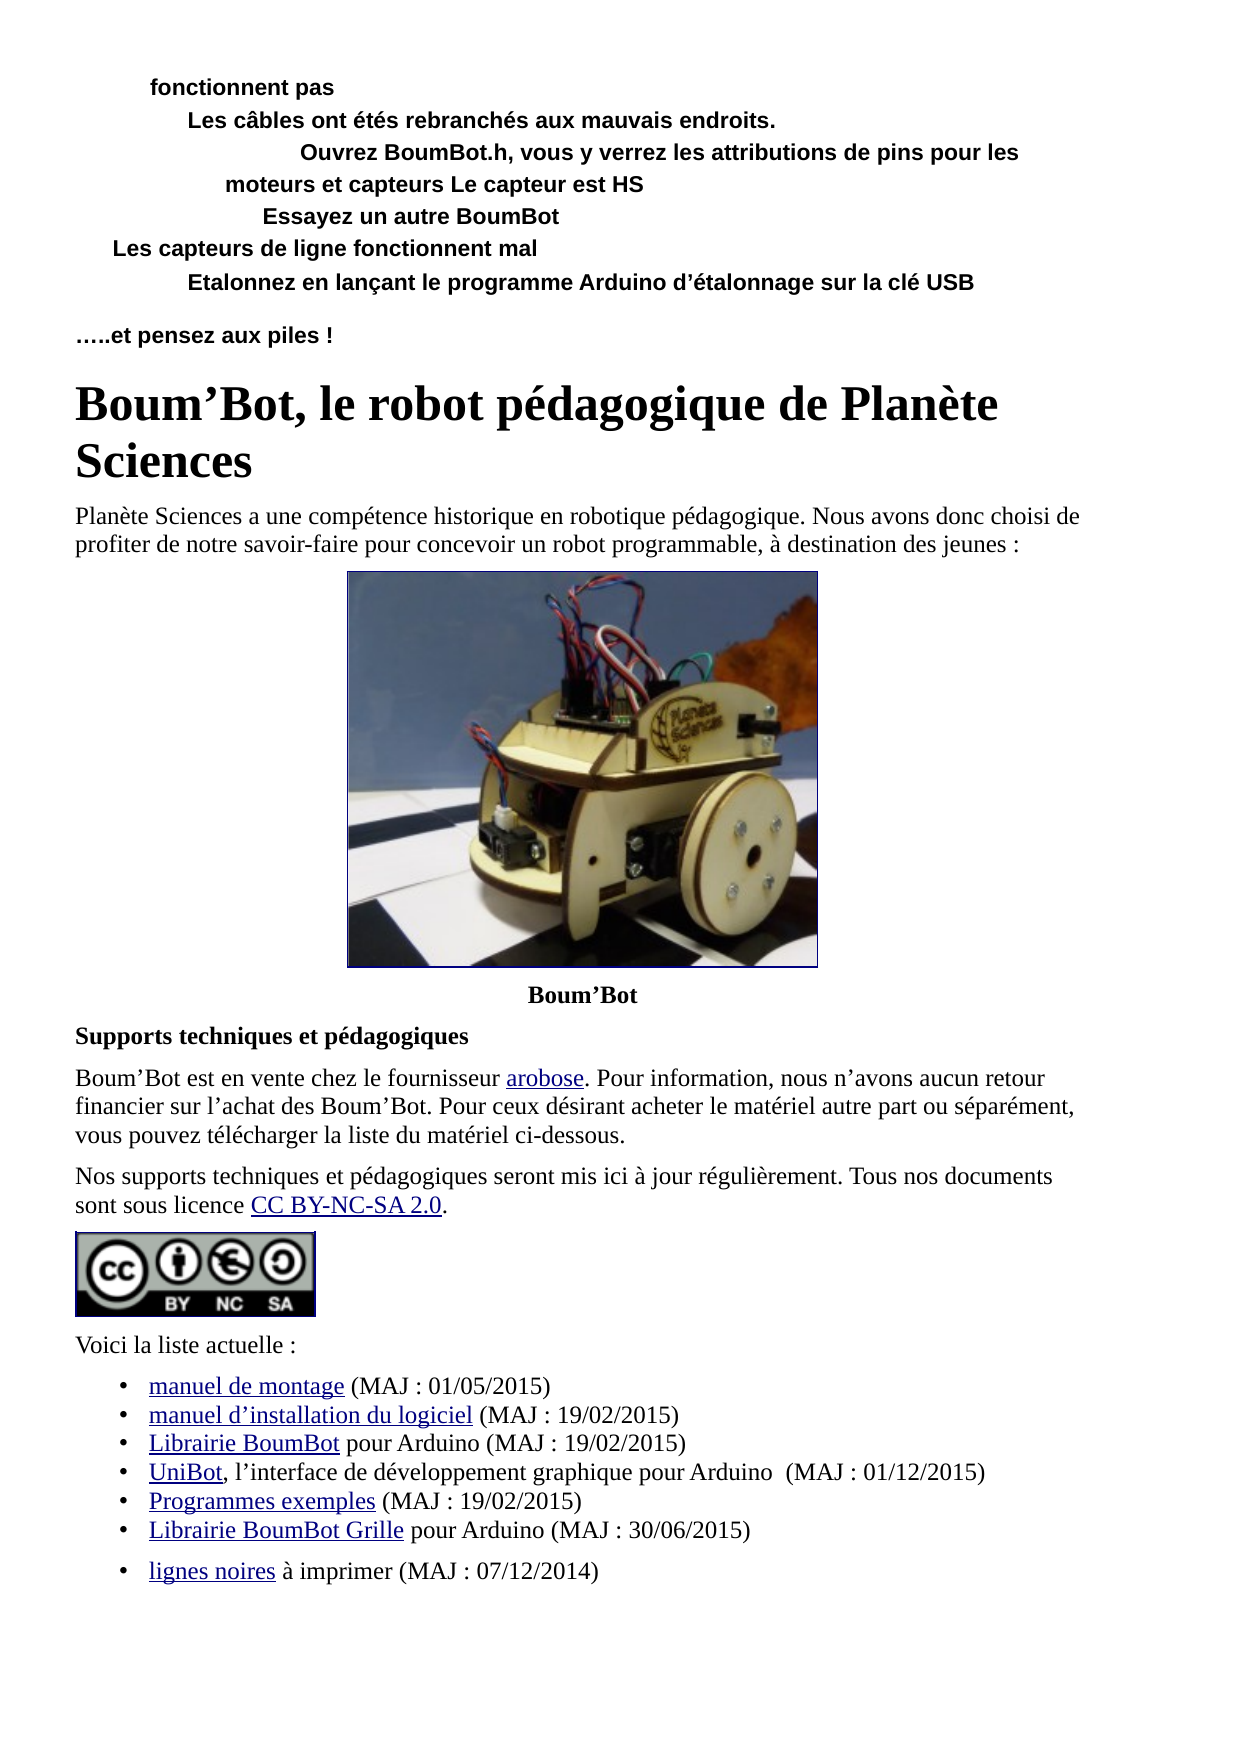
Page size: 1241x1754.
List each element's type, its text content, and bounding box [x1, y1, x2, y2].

text Planète Sciences a une compétence historique en robotique pédagogique. Nous avons donc choisi de profiter de notre savoir-faire pour concevoir un robot programmable, à destination des jeunes : [75, 501, 1090, 558]
text Nos supports techniques et pédagogiques seront mis ici à jour régulièrement. Tous nos documents sont sous licence CC BY-NC-SA 2.0. [75, 1161, 1090, 1219]
text Ouvrez BoumBot.h, vous y verrez les attributions de pins pour les moteurs et capteurs Le capteur est HS [225, 139, 1028, 197]
text Voici la liste actuelle : [75, 1330, 1090, 1358]
text Les câbles ont étés rebranchés aux mauvais endroits. [187, 107, 1090, 133]
list lignes noires à imprimer (MAJ : 07/12/2014) [119, 1556, 1090, 1585]
list manuel d’installation du logiciel (MAJ : 19/02/2015) [119, 1400, 1090, 1428]
list Librairie BoumBot pour Arduino (MAJ : 19/02/2015) [119, 1428, 1090, 1457]
list Programmes exemples (MAJ : 19/02/2015) [119, 1486, 1090, 1515]
text Boum’Bot est en vente chez le fournisseur arobose. Pour information, nous n’avons aucun retour financier sur l’achat des Boum’Bot. Pour ceux désirant acheter le matériel autre part ou séparément, vous pouvez télécharger la liste du matériel ci-dessous. [75, 1063, 1090, 1149]
text …..et pensez aux piles ! [75, 322, 1090, 348]
list UniBot, l’interface de développement graphique pour Arduino (MAJ : 01/12/2015) [119, 1457, 1090, 1486]
text Supports techniques et pédagogiques [75, 1021, 1090, 1050]
list manuel de montage (MAJ : 01/05/2015) [119, 1371, 1090, 1400]
subtitle Boum’Bot, le robot pédagogique de Planète Sciences [75, 373, 1090, 488]
text Essayez un autre BoumBot [262, 203, 1090, 229]
text Etalonnez en lançant le programme Arduino d’étalonnage sur la clé USB [187, 269, 1090, 295]
picture [348, 572, 817, 966]
text Boum’Bot [75, 980, 1090, 1009]
list Librairie BoumBot Grille pour Arduino (MAJ : 30/06/2015) [119, 1515, 1090, 1543]
text Les capteurs de ligne fonctionnent mal [112, 235, 1090, 262]
picture [77, 1233, 314, 1316]
text fonctionnent pas [150, 74, 1005, 101]
